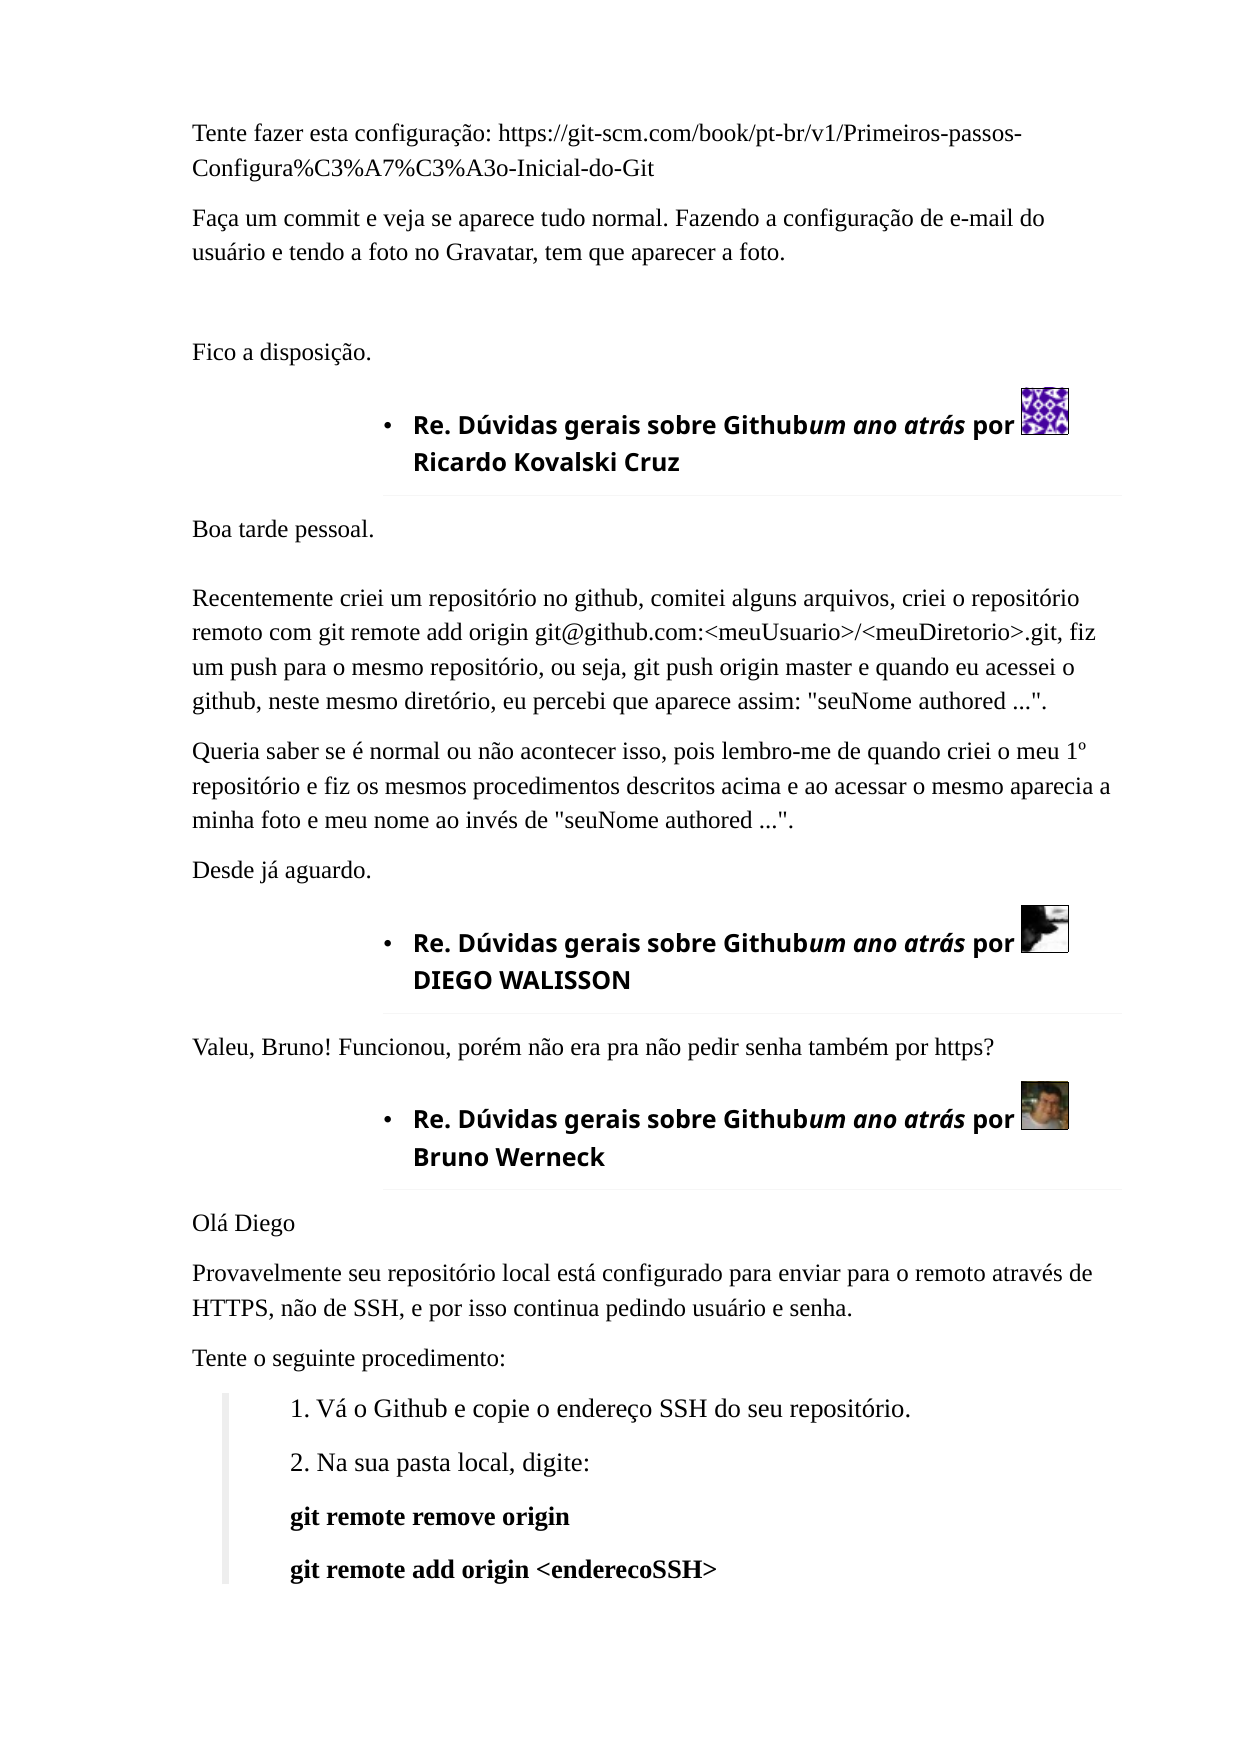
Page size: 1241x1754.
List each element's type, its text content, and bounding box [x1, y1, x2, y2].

subtitle Re. Dúvidas gerais sobre Githubum ano atrás por Ricardo Kovalski Cruz [383, 387, 1122, 495]
picture [1022, 389, 1068, 434]
list Boa tarde pessoal. Recentemente criei um repositório no github, comitei alguns arquivos, criei o repositório remoto com git remote add origin git@github.com:<meuUsuario>/<meuDiretorio>.git, fiz um push para o mesmo repositório, ou seja, git push origin master e quando eu acessei o github, neste mesmo diretório, eu percebi que aparece assim: "seuNome authored ...". [162, 514, 1122, 715]
list git remote remove origin [229, 1500, 1063, 1531]
list 2. Na sua pasta local, digite: [229, 1447, 1063, 1477]
picture [1022, 1083, 1068, 1129]
list Provavelmente seu repositório local está configurado para enviar para o remoto através de HTTPS, não de SSH, e por isso continua pedindo usuário e senha. [162, 1258, 1122, 1321]
list Queria saber se é normal ou não acontecer isso, pois lembro-me de quando criei o meu 1º repositório e fiz os mesmos procedimentos descritos acima e ao acessar o mesmo aparecia a minha foto e meu nome ao invés de "seuNome authored ...". [162, 736, 1122, 834]
list Olá Diego [162, 1208, 1122, 1237]
list Fico a disposição. [162, 337, 1122, 366]
list Tente fazer esta configuração: https://git-scm.com/book/pt-br/v1/Primeiros-passos-Configura%C3%A7%C3%A3o-Inicial-do-Git [162, 118, 1122, 181]
subtitle Re. Dúvidas gerais sobre Githubum ano atrás por DIEGO WALISSON [383, 905, 1122, 1013]
list Desde já aguardo. [162, 855, 1122, 884]
list Tente o seguinte procedimento: [162, 1343, 1122, 1371]
list 1. Vá o Github e copie o endereço SSH do seu repositório. [229, 1393, 1063, 1423]
picture [1022, 906, 1068, 952]
list Faça um commit e veja se aparece tudo normal. Fazendo a configuração de e-mail do usuário e tendo a foto no Gravatar, tem que aparecer a foto. [162, 203, 1122, 266]
list git remote add origin <enderecoSSH> [229, 1554, 1063, 1584]
subtitle Re. Dúvidas gerais sobre Githubum ano atrás por Bruno Werneck [383, 1082, 1122, 1189]
list Valeu, Bruno! Funcionou, porém não era pra não pedir senha também por https? [162, 1032, 1122, 1060]
